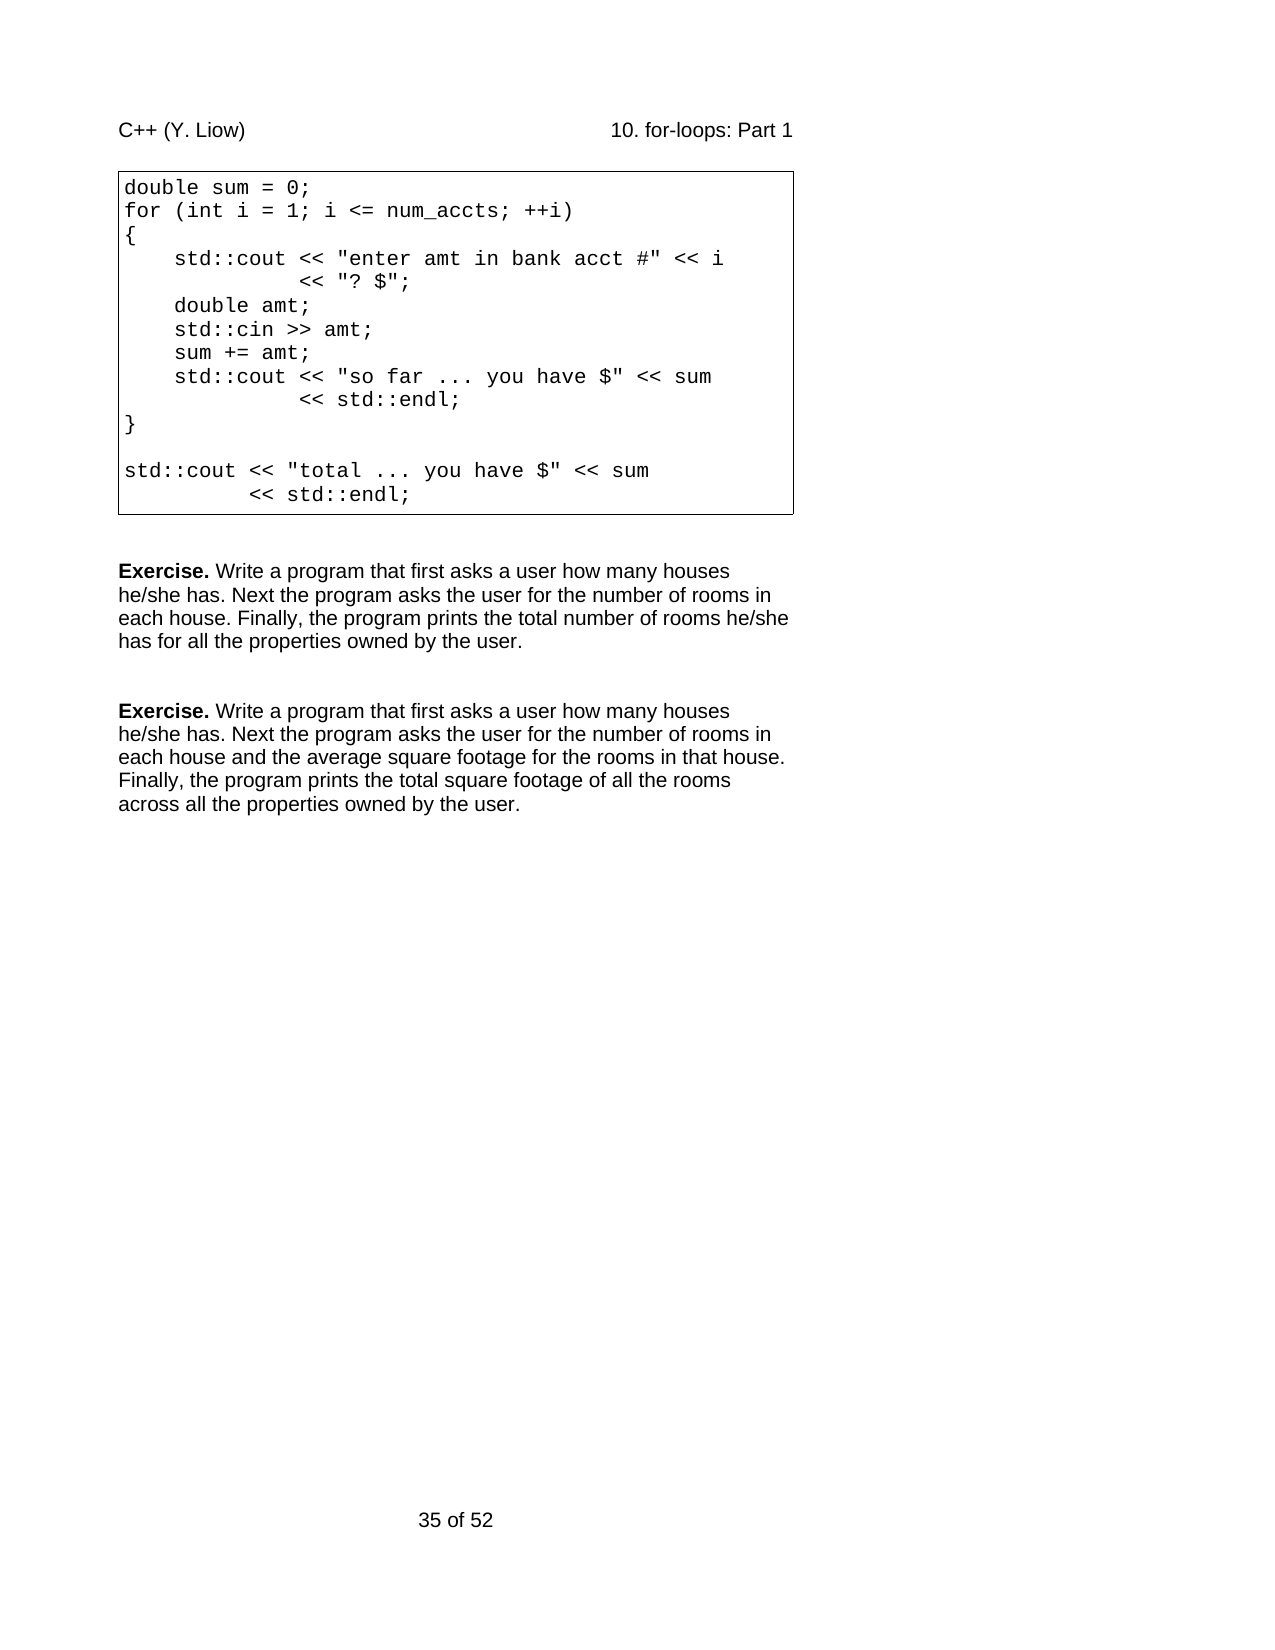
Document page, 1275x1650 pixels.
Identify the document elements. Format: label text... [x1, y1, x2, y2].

text Exercise. Write a program that first asks a user how many houses he/she has. Next the program asks the user for the number of rooms in each house. Finally, the program prints the total number of rooms he/she has for all the properties owned by the user. [118, 560, 793, 653]
text Exercise. Write a program that first asks a user how many houses he/she has. Next the program asks the user for the number of rooms in each house and the average square footage for the rooms in that house. Finally, the program prints the total square footage of all the rooms across all the properties owned by the user. [118, 699, 793, 816]
table_header double sum = 0; for (int i = 1; i <= num_accts; ++i) { std::cout << "enter amt in bank acct #" << i << "? $"; double amt; std::cin >> amt; sum += amt; std::cout << "so far ... you have $" << sum << std::endl; } std::cout << "total ... you have $" << sum << std::endl; [119, 172, 793, 513]
